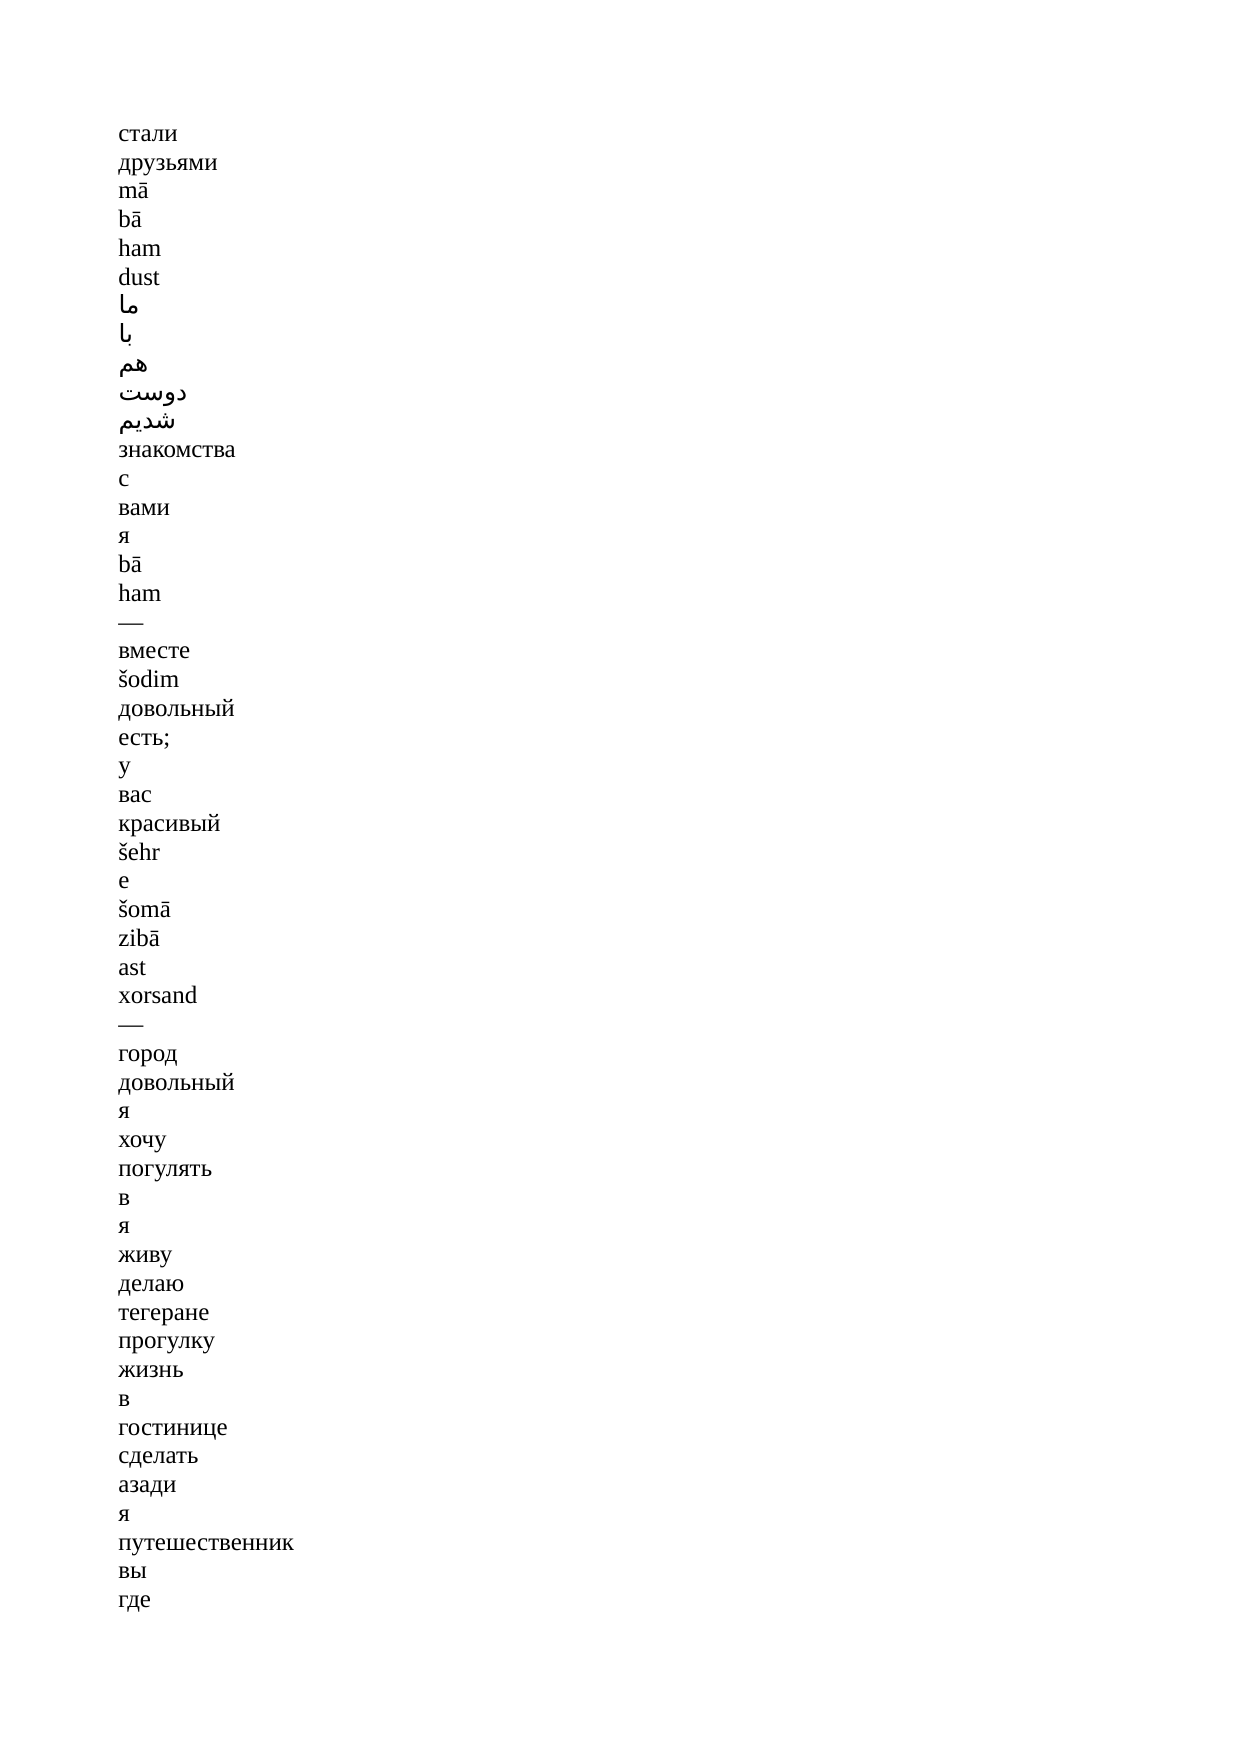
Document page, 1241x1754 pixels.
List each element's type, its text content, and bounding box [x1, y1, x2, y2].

text با [118, 319, 1122, 348]
text делаю [118, 1268, 1122, 1297]
text знакомства [118, 434, 1122, 463]
text сделать [118, 1441, 1122, 1469]
text в [118, 1182, 1122, 1211]
text где [118, 1584, 1122, 1613]
text šomā [118, 894, 1122, 923]
text هم [118, 348, 1122, 377]
text в [118, 1383, 1122, 1412]
text я [118, 1498, 1122, 1527]
text ham [118, 578, 1122, 607]
text вы [118, 1556, 1122, 1584]
text šehr [118, 837, 1122, 866]
text довольный [118, 693, 1122, 722]
text zibā [118, 923, 1122, 952]
text я [118, 1211, 1122, 1239]
text я [118, 1096, 1122, 1124]
text вами [118, 492, 1122, 521]
text тегеране [118, 1297, 1122, 1326]
text ‫ما [118, 291, 1122, 319]
text — [118, 607, 1122, 636]
text с [118, 463, 1122, 492]
text хочу [118, 1124, 1122, 1153]
text دوست [118, 377, 1122, 406]
text азади [118, 1469, 1122, 1498]
text жизнь [118, 1354, 1122, 1383]
text شدیم‬ [118, 406, 1122, 434]
text ham [118, 233, 1122, 262]
text ast [118, 952, 1122, 981]
text я [118, 521, 1122, 549]
text xorsand [118, 981, 1122, 1009]
text город [118, 1038, 1122, 1067]
text mā [118, 176, 1122, 204]
text вас [118, 779, 1122, 808]
text живу [118, 1239, 1122, 1268]
text у [118, 751, 1122, 779]
text bā [118, 549, 1122, 578]
text стали [118, 118, 1122, 147]
text гостинице [118, 1412, 1122, 1441]
text погулять [118, 1153, 1122, 1182]
text вместе [118, 636, 1122, 664]
text довольный [118, 1067, 1122, 1096]
text bā [118, 204, 1122, 233]
text — [118, 1009, 1122, 1038]
text dust [118, 262, 1122, 291]
text šodim [118, 664, 1122, 693]
text есть; [118, 722, 1122, 751]
text прогулку [118, 1326, 1122, 1354]
text путешественник [118, 1527, 1122, 1556]
text e [118, 866, 1122, 894]
text красивый [118, 808, 1122, 837]
text друзьями [118, 147, 1122, 176]
